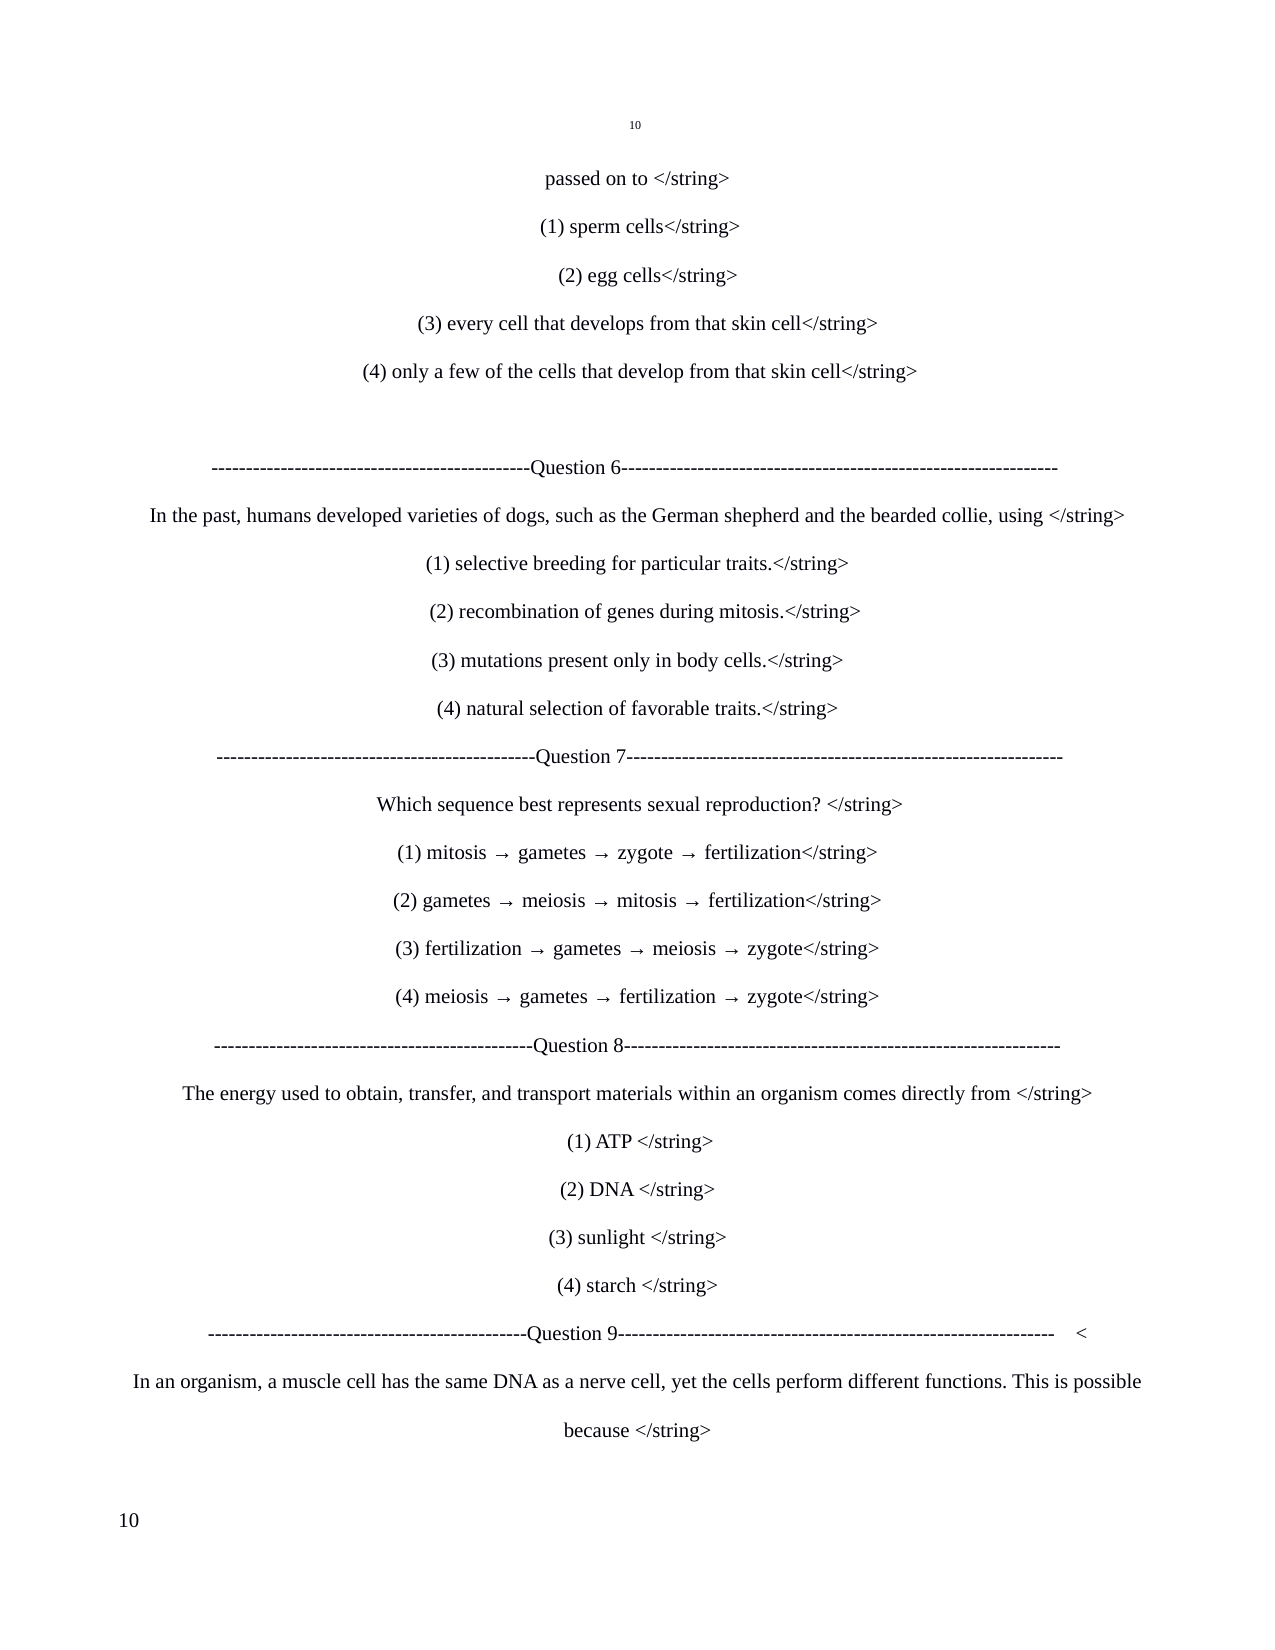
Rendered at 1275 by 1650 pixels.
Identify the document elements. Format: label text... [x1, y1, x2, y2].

text ----------------------------------------------Question 9--------------------------------------------------------------- < [118, 1321, 1157, 1345]
text Which sequence best represents sexual reproduction? </string> [118, 792, 1157, 816]
text (1) mitosis → gametes → zygote → fertilization</string> [118, 840, 1157, 864]
text ----------------------------------------------Question 7--------------------------------------------------------------- [118, 744, 1157, 768]
text (2) recombination of genes during mitosis.</string> [118, 599, 1157, 623]
text (3) sunlight </string> [118, 1225, 1157, 1249]
text (3) every cell that develops from that skin cell</string> [118, 311, 1157, 335]
text (3) fertilization → gametes → meiosis → zygote</string> [118, 936, 1157, 960]
text In the past, humans developed varieties of dogs, such as the German shepherd and the bearded collie, using </string> [118, 503, 1157, 527]
text (1) selective breeding for particular traits.</string> [118, 551, 1157, 575]
text ----------------------------------------------Question 8--------------------------------------------------------------- [118, 1032, 1157, 1057]
text (3) mutations present only in body cells.</string> [118, 647, 1157, 672]
text (4) only a few of the cells that develop from that skin cell</string> [118, 359, 1157, 383]
text passed on to </string> [118, 166, 1157, 190]
text In an organism, a muscle cell has the same DNA as a nerve cell, yet the cells perform different functions. This is possible because </string> [118, 1369, 1157, 1442]
text (1) sperm cells</string> [118, 214, 1157, 238]
text (2) egg cells</string> [118, 262, 1157, 287]
text (4) natural selection of favorable traits.</string> [118, 696, 1157, 720]
text (2) DNA </string> [118, 1177, 1157, 1201]
text (1) ATP </string> [118, 1129, 1157, 1153]
text (4) starch </string> [118, 1273, 1157, 1297]
text (2) gametes → meiosis → mitosis → fertilization</string> [118, 888, 1157, 912]
text (4) meiosis → gametes → fertilization → zygote</string> [118, 984, 1157, 1008]
text The energy used to obtain, transfer, and transport materials within an organism comes directly from </string> [118, 1081, 1157, 1105]
text ----------------------------------------------Question 6--------------------------------------------------------------- [118, 455, 1157, 479]
